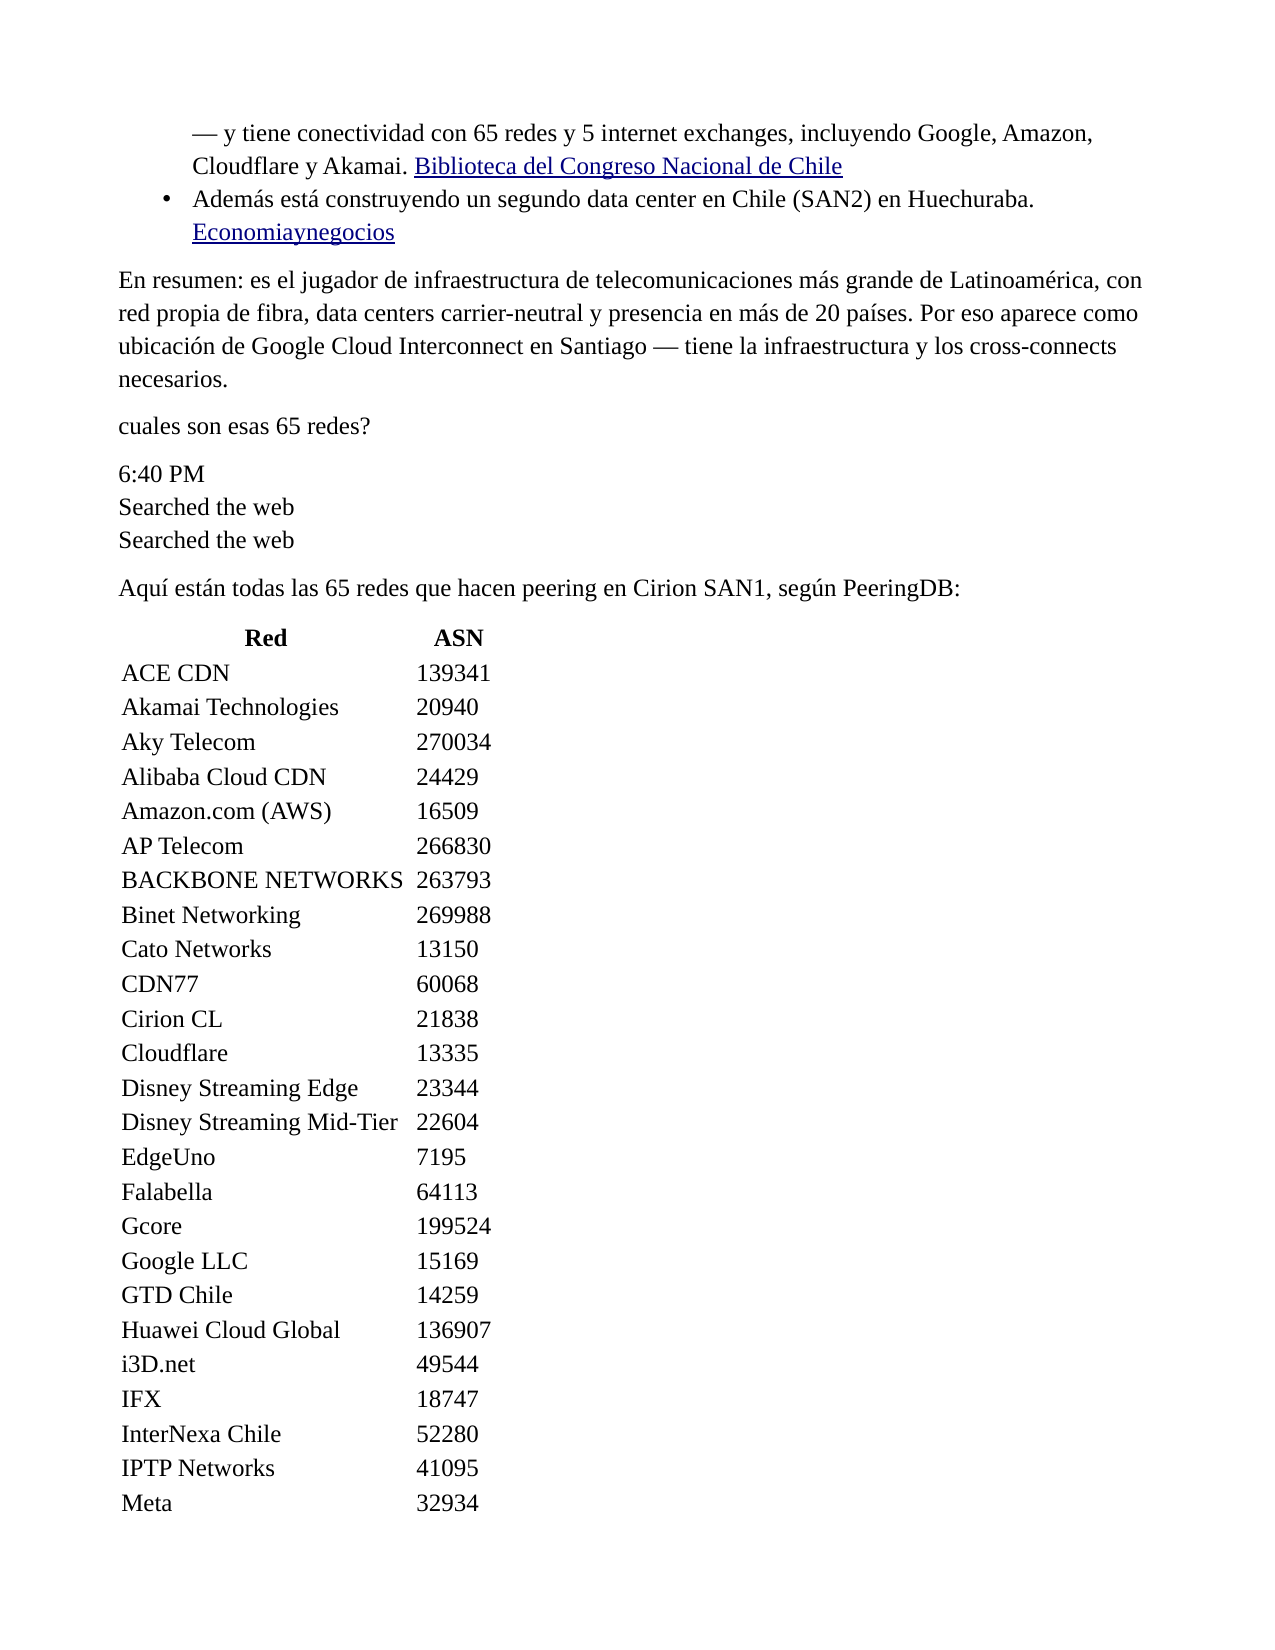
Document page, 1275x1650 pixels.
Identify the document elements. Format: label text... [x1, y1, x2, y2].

table_cell Aky Telecom [118, 724, 413, 759]
table_cell AP Telecom [118, 828, 413, 862]
table_cell 139341 [413, 655, 504, 689]
table_cell 20940 [413, 690, 504, 724]
table_cell 64113 [413, 1174, 504, 1208]
table_cell 136907 [413, 1312, 504, 1347]
table_cell 263793 [413, 863, 504, 897]
table_cell 49544 [413, 1347, 504, 1381]
table_cell 21838 [413, 1001, 504, 1035]
text Searched the web [118, 525, 1157, 554]
text En resumen: es el jugador de infraestructura de telecomunicaciones más grande de Latinoamérica, con red propia de fibra, data centers carrier-neutral y presencia en más de 20 países. Por eso aparece como ubicación de Google Cloud Interconnect en Santiago — tiene la infraestructura y los cross-connects necesarios. [118, 265, 1157, 393]
table_cell ACE CDN [118, 655, 413, 689]
table_cell 41095 [413, 1450, 504, 1485]
table_cell 52280 [413, 1416, 504, 1450]
table_cell 14259 [413, 1278, 504, 1312]
table_cell Amazon.com (AWS) [118, 793, 413, 828]
list — y tiene conectividad con 65 redes y 5 internet exchanges, incluyendo Google, Amazon, Cloudflare y Akamai. Biblioteca del Congreso Nacional de Chile [162, 118, 1157, 180]
table_cell Cirion CL [118, 1001, 413, 1035]
table_cell Gcore [118, 1208, 413, 1243]
table_cell 199524 [413, 1208, 504, 1243]
list Además está construyendo un segundo data center en Chile (SAN2) en Huechuraba. Economiaynegocios [162, 184, 1157, 246]
table_cell IPTP Networks [118, 1450, 413, 1485]
table_cell 18747 [413, 1381, 504, 1416]
table_cell 13335 [413, 1035, 504, 1070]
text cuales son esas 65 redes? [118, 411, 1157, 440]
table_cell InterNexa Chile [118, 1416, 413, 1450]
table_cell 269988 [413, 897, 504, 932]
table_cell i3D.net [118, 1347, 413, 1381]
table_cell EdgeUno [118, 1139, 413, 1174]
table_header Red [118, 620, 413, 655]
table_cell IFX [118, 1381, 413, 1416]
table_cell BACKBONE NETWORKS [118, 863, 413, 897]
table_cell 270034 [413, 724, 504, 759]
table_cell 15169 [413, 1243, 504, 1277]
table_cell 16509 [413, 793, 504, 828]
table_cell Cloudflare [118, 1035, 413, 1070]
table_cell Cato Networks [118, 932, 413, 966]
table_cell Alibaba Cloud CDN [118, 759, 413, 793]
table_cell Akamai Technologies [118, 690, 413, 724]
table_cell Disney Streaming Mid-Tier [118, 1105, 413, 1139]
table_cell Binet Networking [118, 897, 413, 932]
text 6:40 PM [118, 459, 1157, 488]
table_cell GTD Chile [118, 1278, 413, 1312]
table_cell Meta [118, 1485, 413, 1519]
text Aquí están todas las 65 redes que hacen peering en Cirion SAN1, según PeeringDB: [118, 573, 1157, 601]
table_cell Disney Streaming Edge [118, 1070, 413, 1104]
table_header ASN [413, 620, 504, 655]
table_cell Google LLC [118, 1243, 413, 1277]
table_cell 266830 [413, 828, 504, 862]
table_cell 22604 [413, 1105, 504, 1139]
table_cell Huawei Cloud Global [118, 1312, 413, 1347]
table_cell 23344 [413, 1070, 504, 1104]
table_cell 13150 [413, 932, 504, 966]
table_cell CDN77 [118, 966, 413, 1001]
text Searched the web [118, 492, 1157, 521]
table_cell 60068 [413, 966, 504, 1001]
table_cell 7195 [413, 1139, 504, 1174]
table_cell Falabella [118, 1174, 413, 1208]
table_cell 32934 [413, 1485, 504, 1519]
table_cell 24429 [413, 759, 504, 793]
